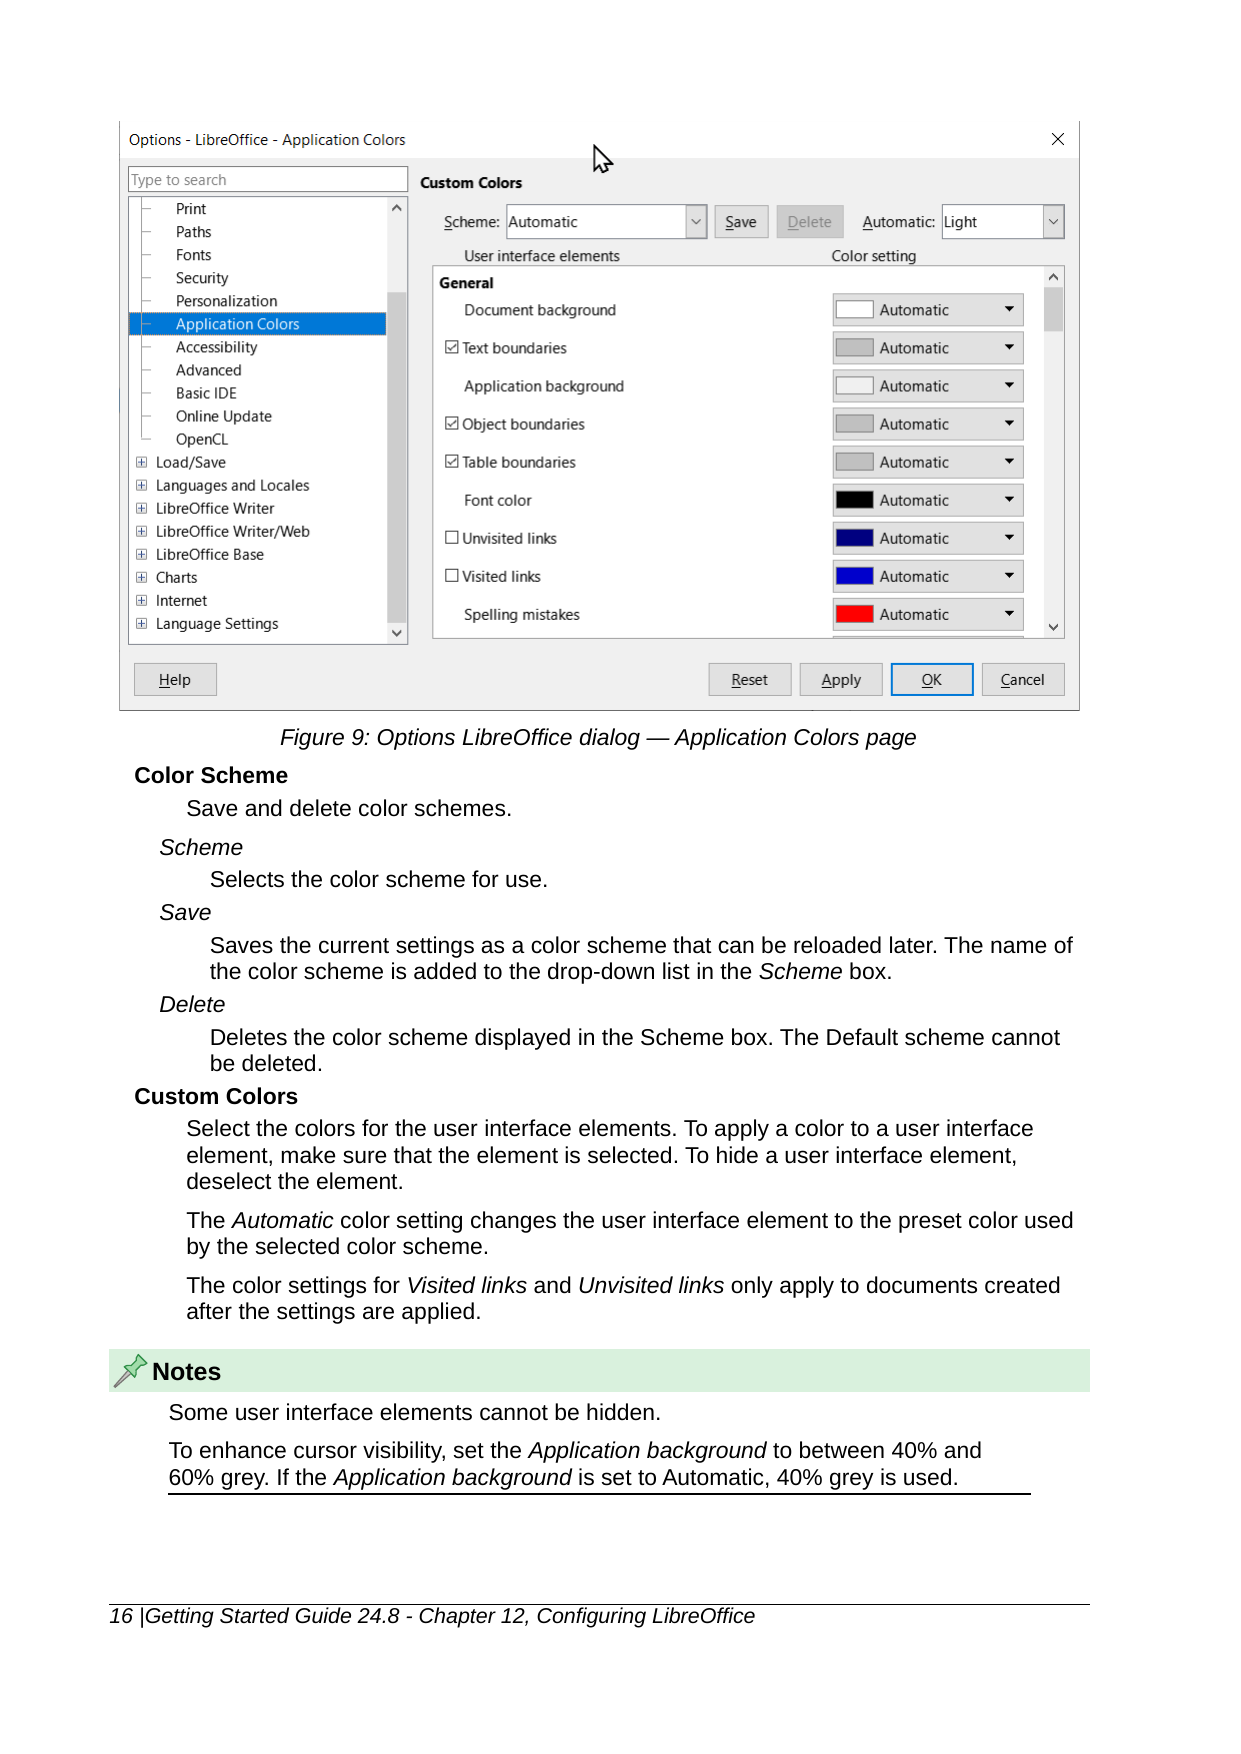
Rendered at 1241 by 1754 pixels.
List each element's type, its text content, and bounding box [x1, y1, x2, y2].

text Deletes the color scheme displayed in the Scheme box. The Default scheme cannot be deleted. [209, 1023, 1090, 1076]
text Some user interface elements cannot be hidden. [168, 1399, 1031, 1425]
text Color Scheme [134, 762, 1090, 788]
text Saves the current settings as a color scheme that can be reloaded later. The name of the color scheme is added to the drop-down list in the Scheme box. [209, 932, 1090, 984]
subtitle Notes [109, 1349, 1090, 1392]
text Delete [159, 991, 1090, 1017]
text Custom Colors [134, 1083, 1090, 1109]
text Save [159, 899, 1090, 925]
text Select the colors for the user interface elements. To apply a color to a user interface element, make sure that the element is selected. To hide a user interface element, deselect the element. [186, 1115, 1090, 1194]
text Figure 9: Options LibreOffice dialog — Application Colors page [119, 723, 1079, 750]
text Selects the color scheme for use. [209, 866, 1090, 893]
text The Automatic color setting changes the user interface element to the preset color used by the selected color scheme. [186, 1207, 1090, 1259]
picture [119, 121, 1080, 711]
text The color settings for Visited links and Unvisited links only apply to documents created after the settings are applied. [186, 1272, 1090, 1325]
text Scheme [159, 834, 1090, 860]
text Save and delete color schemes. [186, 795, 1090, 821]
text To enhance cursor visibility, set the Application background to between 40% and 60% grey. If the Application background is set to Automatic, 40% grey is used. [168, 1437, 1031, 1493]
